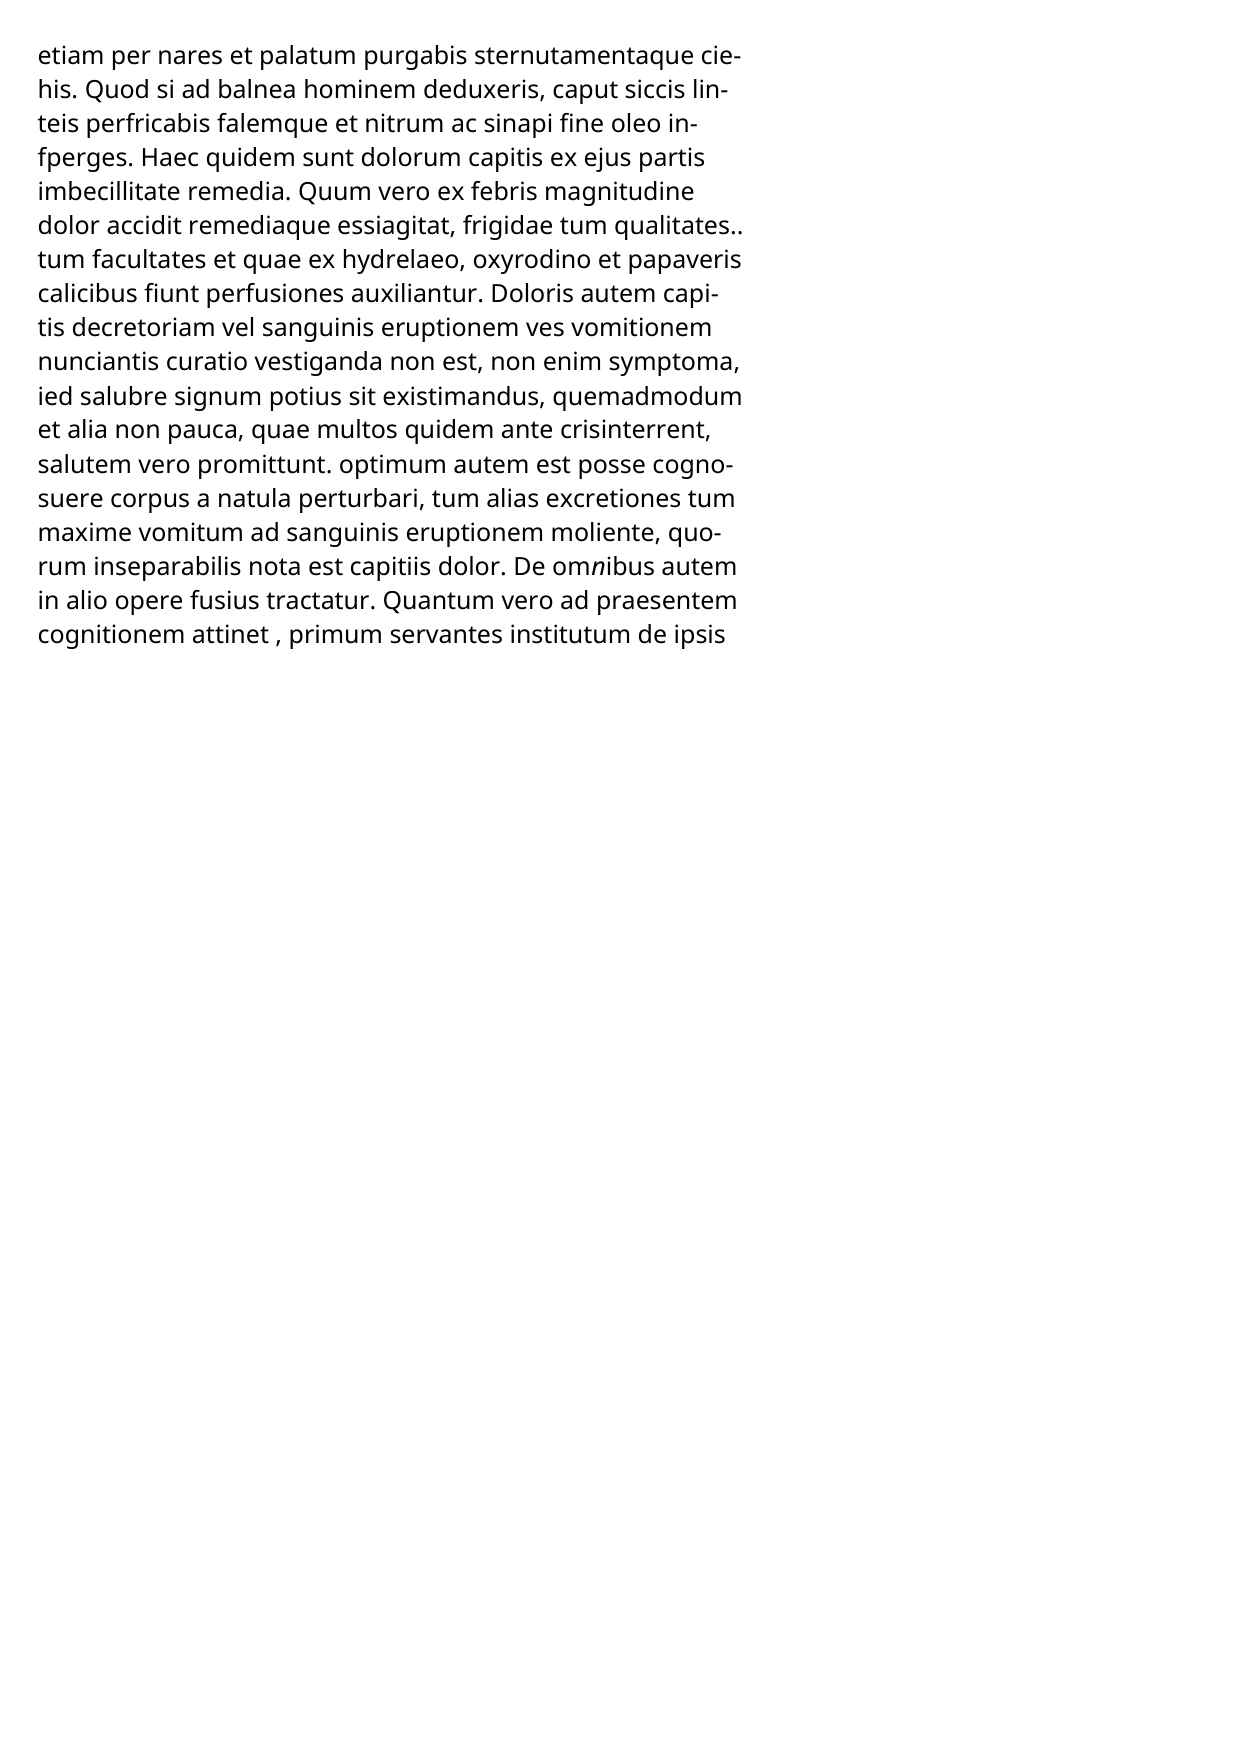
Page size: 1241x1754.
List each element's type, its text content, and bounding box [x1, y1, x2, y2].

text etiam per nares et palatum purgabis sternutamentaque cie- his. Quod si ad balnea hominem deduxeris, caput siccis lin- teis perfricabis falemque et nitrum ac sinapi fine oleo in- fperges. Haec quidem sunt dolorum capitis ex ejus partis imbecillitate remedia. Quum vero ex febris magnitudine dolor accidit remediaque essiagitat, frigidae tum qualitates.. tum facultates et quae ex hydrelaeo, oxyrodino et papaveris calicibus fiunt perfusiones auxiliantur. Doloris autem capi- tis decretoriam vel sanguinis eruptionem ves vomitionem nunciantis curatio vestiganda non est, non enim symptoma, ied salubre signum potius sit existimandus, quemadmodum et alia non pauca, quae multos quidem ante crisinterrent, salutem vero promittunt. optimum autem est posse cogno- suere corpus a natula perturbari, tum alias excretiones tum maxime vomitum ad sanguinis eruptionem moliente, quo- rum inseparabilis nota est capitiis dolor. De omnibus autem in alio opere fusius tractatur. Quantum vero ad praesentem cognitionem attinet , primum servantes institutum de ipsis [37, 37, 1203, 651]
